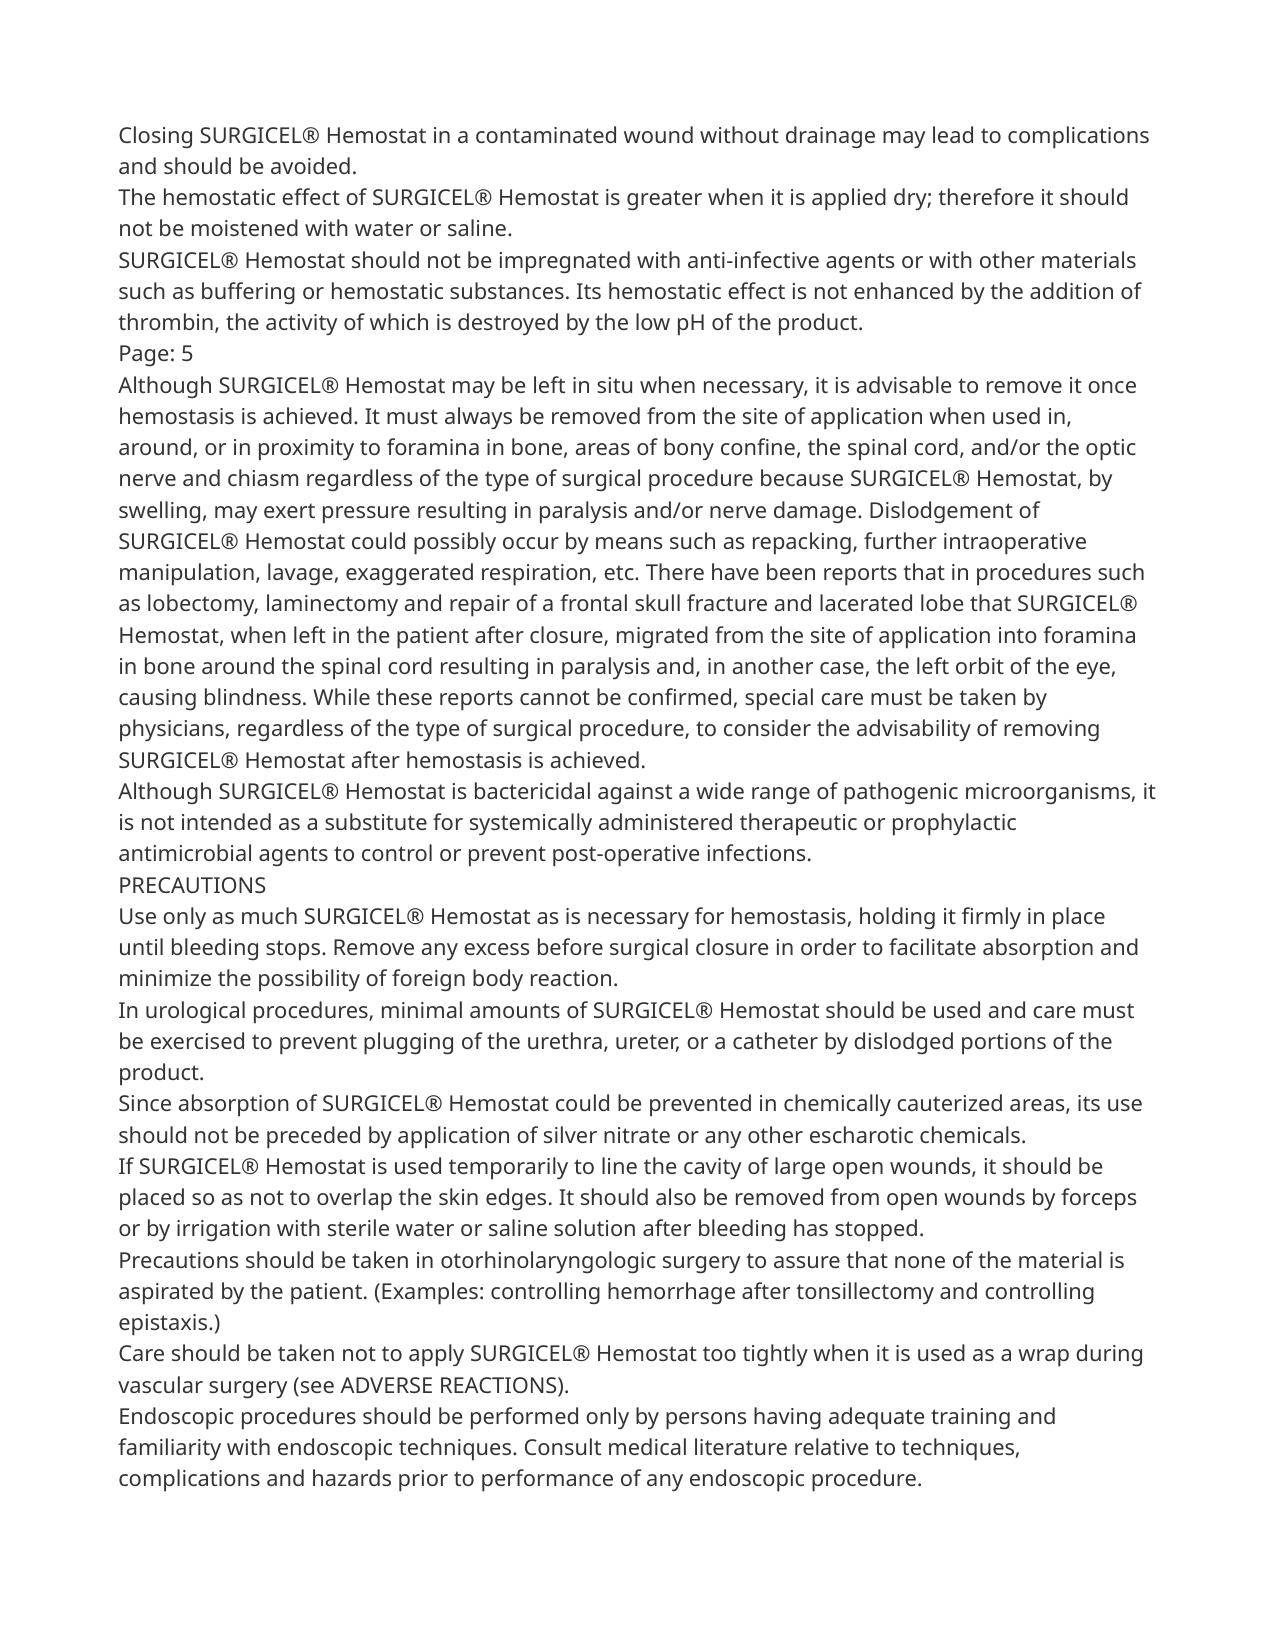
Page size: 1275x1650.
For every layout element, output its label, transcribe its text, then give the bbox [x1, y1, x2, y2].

text In urological procedures, minimal amounts of SURGICEL® Hemostat should be used and care must be exercised to prevent plugging of the urethra, ureter, or a catheter by dislodged portions of the product. [118, 993, 1157, 1087]
text Use only as much SURGICEL® Hemostat as is necessary for hemostasis, holding it firmly in place until bleeding stops. Remove any excess before surgical closure in order to facilitate absorption and minimize the possibility of foreign body reaction. [118, 899, 1157, 993]
text Page: 5 [118, 337, 1157, 368]
text Although SURGICEL® Hemostat may be left in situ when necessary, it is advisable to remove it once hemostasis is achieved. It must always be removed from the site of application when used in, around, or in proximity to foramina in bone, areas of bony confine, the spinal cord, and/or the optic nerve and chiasm regardless of the type of surgical procedure because SURGICEL® Hemostat, by swelling, may exert pressure resulting in paralysis and/or nerve damage. Dislodgement of SURGICEL® Hemostat could possibly occur by means such as repacking, further intraoperative manipulation, lavage, exaggerated respiration, etc. There have been reports that in procedures such as lobectomy, laminectomy and repair of a frontal skull fracture and lacerated lobe that SURGICEL® Hemostat, when left in the patient after closure, migrated from the site of application into foramina in bone around the spinal cord resulting in paralysis and, in another case, the left orbit of the eye, causing blindness. While these reports cannot be confirmed, special care must be taken by physicians, regardless of the type of surgical procedure, to consider the advisability of removing SURGICEL® Hemostat after hemostasis is achieved. [118, 368, 1157, 774]
text Precautions should be taken in otorhinolaryngologic surgery to assure that none of the material is aspirated by the patient. (Examples: controlling hemorrhage after tonsillectomy and controlling epistaxis.) [118, 1243, 1157, 1337]
text PRECAUTIONS [118, 868, 1157, 899]
text SURGICEL® Hemostat should not be impregnated with anti-infective agents or with other materials such as buffering or hemostatic substances. Its hemostatic effect is not enhanced by the addition of thrombin, the activity of which is destroyed by the low pH of the product. [118, 243, 1157, 337]
text Closing SURGICEL® Hemostat in a contaminated wound without drainage may lead to complications and should be avoided. [118, 118, 1157, 181]
text Although SURGICEL® Hemostat is bactericidal against a wide range of pathogenic microorganisms, it is not intended as a substitute for systemically administered therapeutic or prophylactic antimicrobial agents to control or prevent post-operative infections. [118, 774, 1157, 868]
text The hemostatic effect of SURGICEL® Hemostat is greater when it is applied dry; therefore it should not be moistened with water or saline. [118, 181, 1157, 243]
text If SURGICEL® Hemostat is used temporarily to line the cavity of large open wounds, it should be placed so as not to overlap the skin edges. It should also be removed from open wounds by forceps or by irrigation with sterile water or saline solution after bleeding has stopped. [118, 1149, 1157, 1243]
text Care should be taken not to apply SURGICEL® Hemostat too tightly when it is used as a wrap during vascular surgery (see ADVERSE REACTIONS). [118, 1337, 1157, 1399]
text Endoscopic procedures should be performed only by persons having adequate training and familiarity with endoscopic techniques. Consult medical literature relative to techniques, complications and hazards prior to performance of any endoscopic procedure. [118, 1399, 1157, 1493]
text Since absorption of SURGICEL® Hemostat could be prevented in chemically cauterized areas, its use should not be preceded by application of silver nitrate or any other escharotic chemicals. [118, 1087, 1157, 1149]
